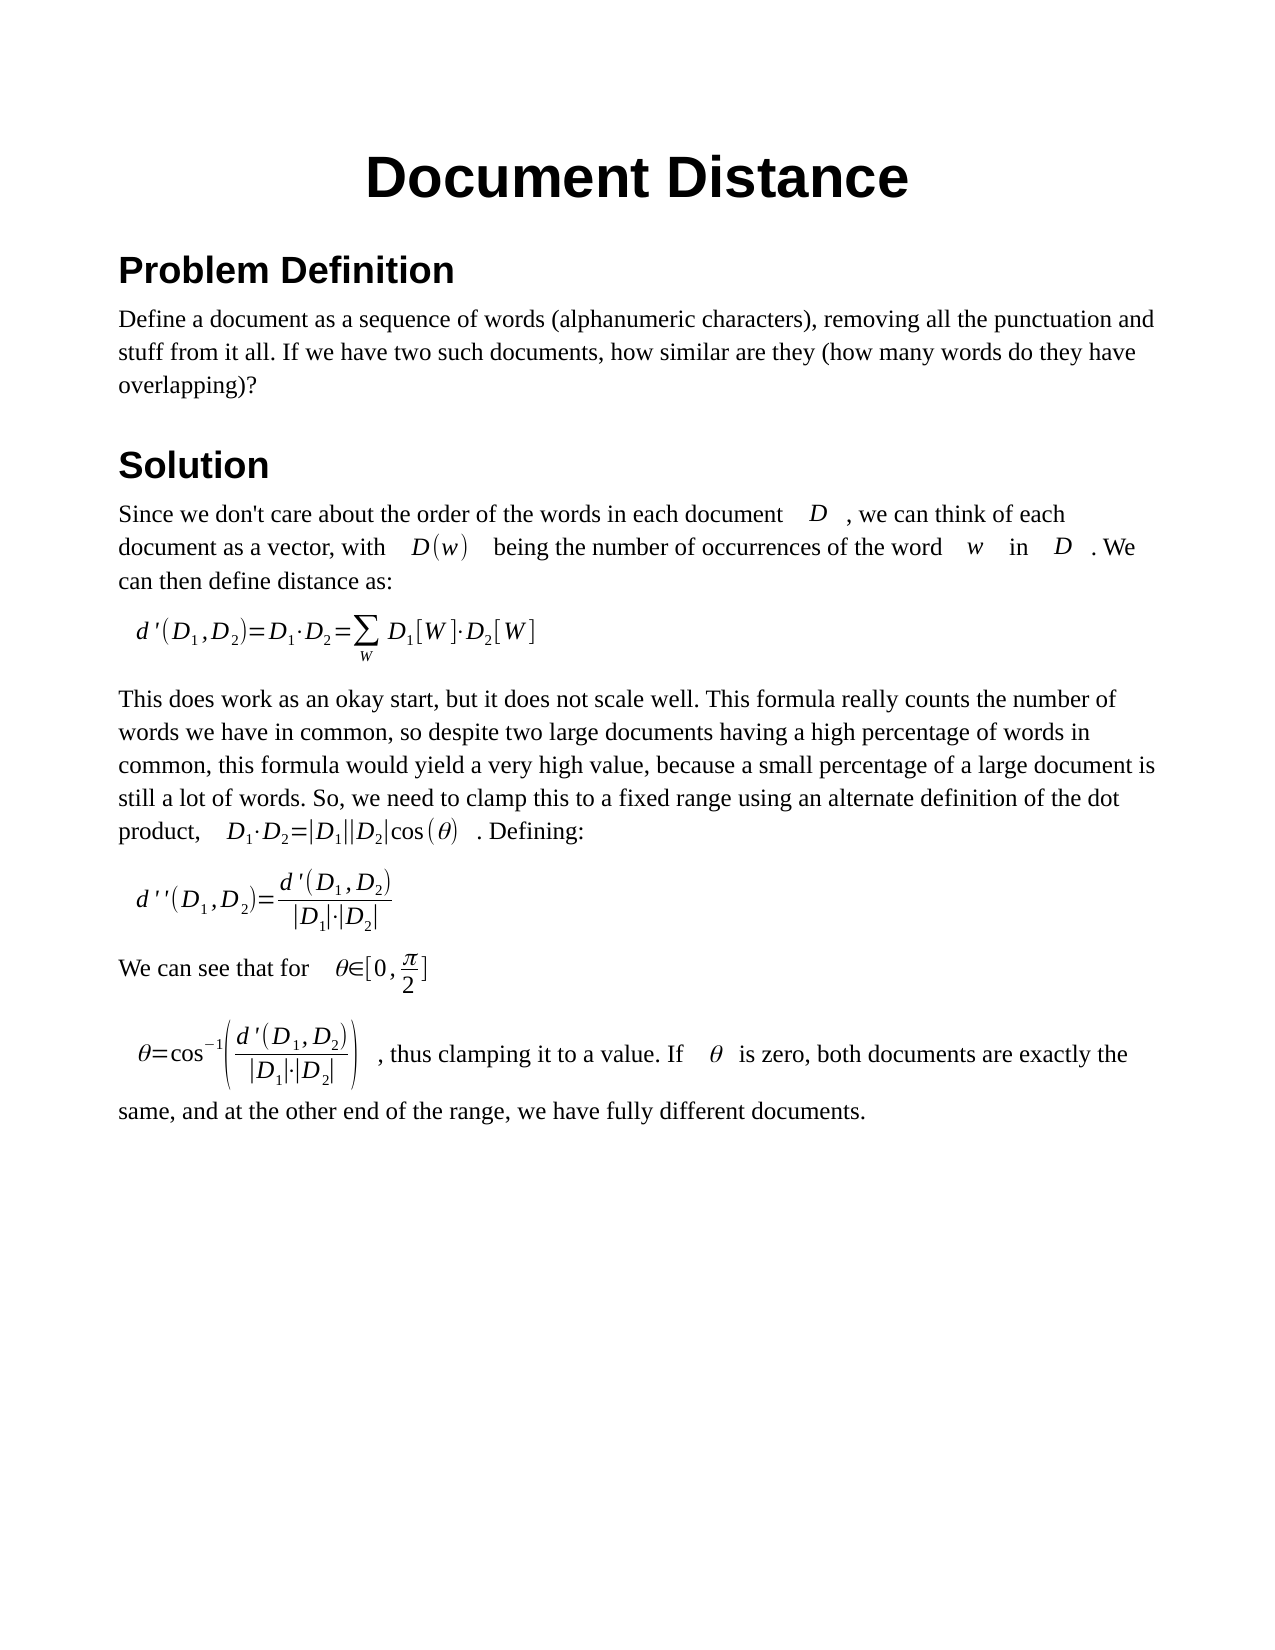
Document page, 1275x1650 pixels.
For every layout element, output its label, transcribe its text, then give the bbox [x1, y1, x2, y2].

subtitle Problem Definition [118, 248, 1157, 291]
text Define a document as a sequence of words (alphanumeric characters), removing all the punctuation and stuff from it all. If we have two such documents, how similar are they (how many words do they have overlapping)? [118, 304, 1157, 399]
text , thus clamping it to a value. If is zero, both documents are exactly the same, and at the other end of the range, we have fully different documents. [118, 1018, 1157, 1125]
title Document Distance [118, 143, 1157, 210]
text Since we don't care about the order of the words in each document , we can think of each document as a vector, with being the number of occurrences of the word in . We can then define distance as: [118, 499, 1157, 595]
text We can see that for [118, 953, 1157, 999]
subtitle Solution [118, 442, 1157, 486]
text This does work as an okay start, but it does not scale well. This formula really counts the number of words we have in common, so despite two large documents having a high percentage of words in common, this formula would yield a very high value, because a small percentage of a large document is still a lot of words. So, we need to clamp this to a fixed range using an alternate definition of the dot product, . Defining: [118, 684, 1157, 848]
